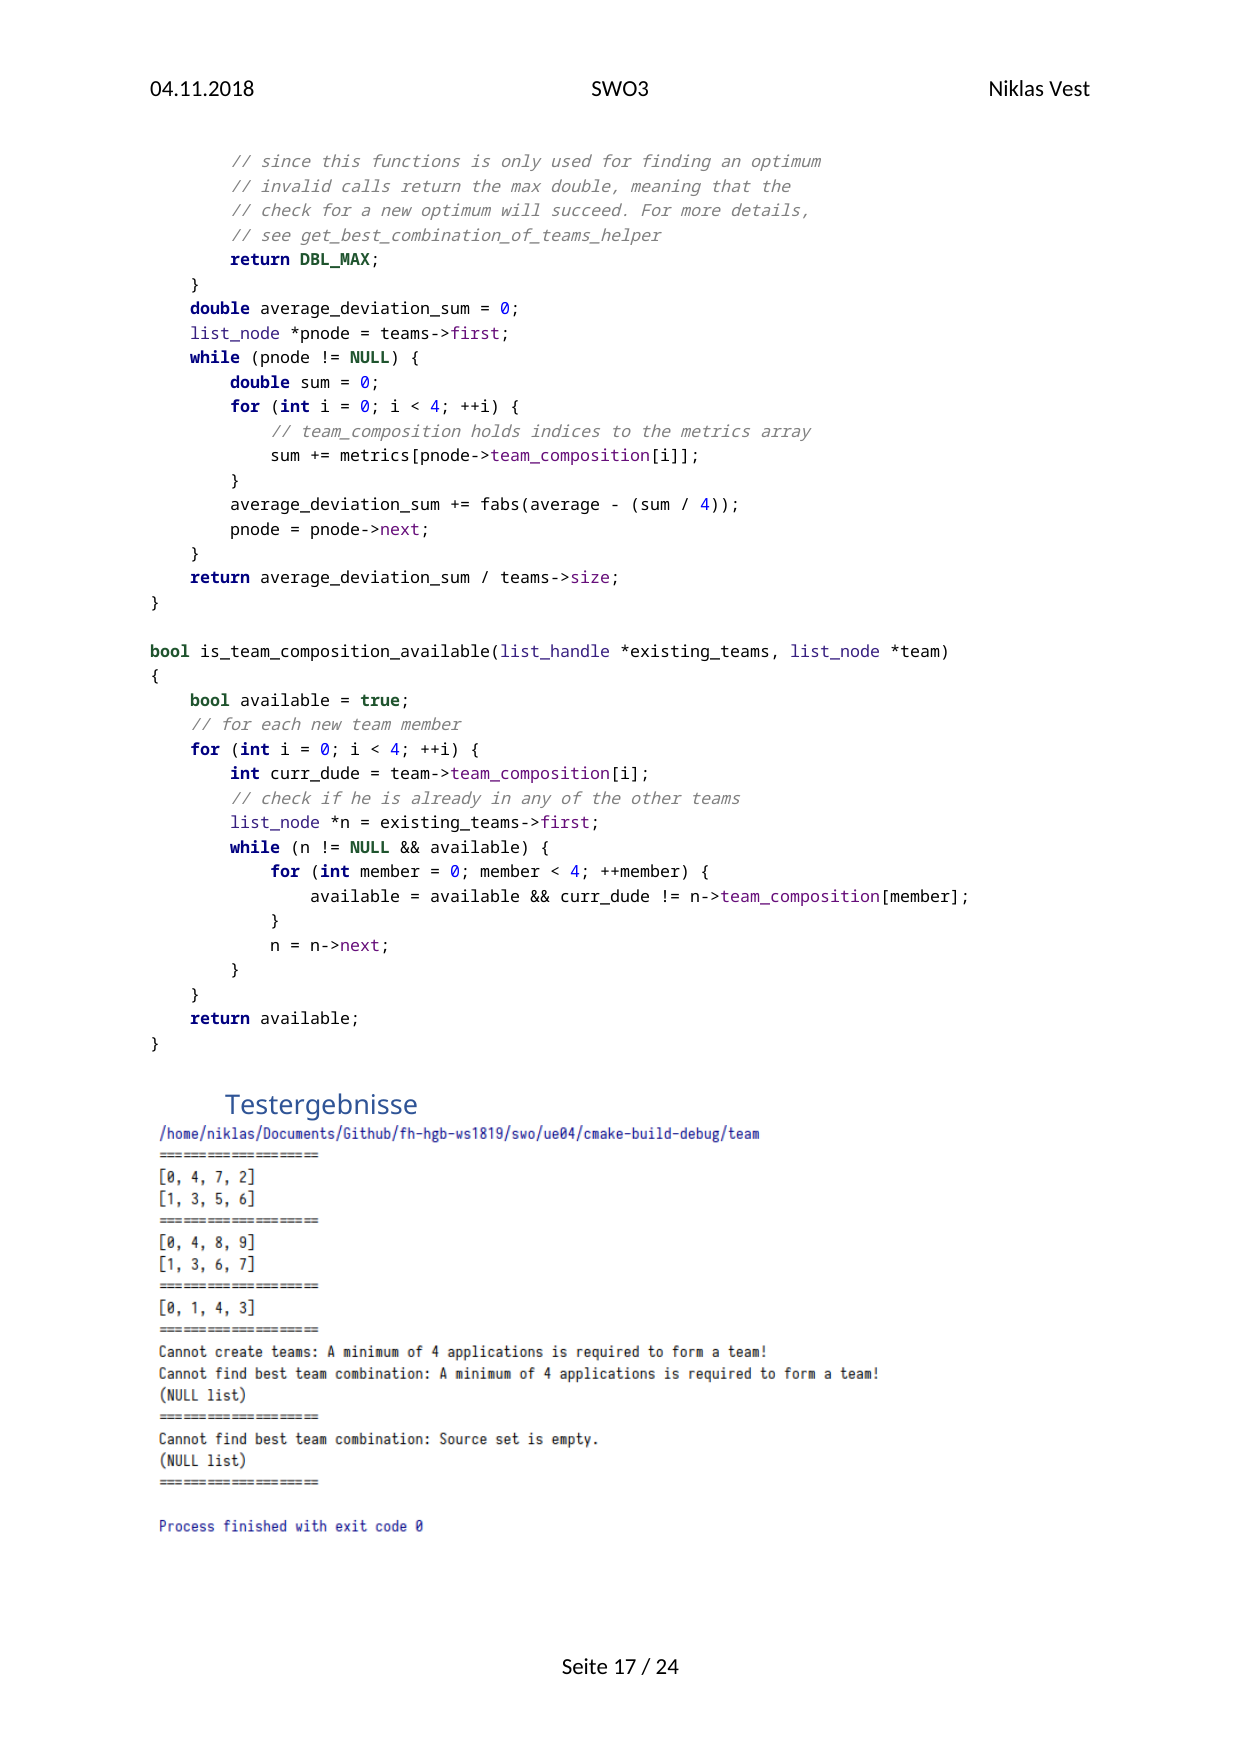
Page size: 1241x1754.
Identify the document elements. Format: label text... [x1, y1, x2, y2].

text average_deviation_sum += fabs(average - (sum / 4)); [150, 493, 1090, 515]
text double sum = 0; [150, 370, 1090, 393]
text // since this functions is only used for finding an optimum [150, 150, 1090, 173]
text double average_deviation_sum = 0; [150, 297, 1090, 319]
text } [150, 982, 1090, 1005]
text bool is_team_composition_available(list_handle *existing_teams, list_node *team) [150, 639, 1090, 662]
text // team_composition holds indices to the metrics array [150, 419, 1090, 442]
text bool available = true; [150, 688, 1090, 711]
text sum += metrics[pnode->team_composition[i]]; [150, 444, 1090, 466]
text // invalid calls return the max double, meaning that the [150, 174, 1090, 197]
text } [150, 468, 1090, 491]
picture [150, 1125, 886, 1543]
text } [150, 958, 1090, 981]
text while (n != NULL && available) { [150, 835, 1090, 858]
text pnode = pnode->next; [150, 517, 1090, 540]
text for (int member = 0; member < 4; ++member) { [150, 860, 1090, 883]
text // check for a new optimum will succeed. For more details, [150, 199, 1090, 222]
text return average_deviation_sum / teams->size; [150, 566, 1090, 589]
text // check if he is already in any of the other teams [150, 786, 1090, 809]
text for (int i = 0; i < 4; ++i) { [150, 737, 1090, 760]
text } [150, 542, 1090, 564]
text } [150, 909, 1090, 932]
text } [150, 1031, 1090, 1054]
text } [150, 272, 1090, 295]
text return DBL_MAX; [150, 248, 1090, 271]
text while (pnode != NULL) { [150, 346, 1090, 368]
text int curr_dude = team->team_composition[i]; [150, 762, 1090, 785]
text // see get_best_combination_of_teams_helper [150, 223, 1090, 246]
text // for each new team member [150, 713, 1090, 736]
text list_node *pnode = teams->first; [150, 321, 1090, 344]
text return available; [150, 1007, 1090, 1029]
text list_node *n = existing_teams->first; [150, 811, 1090, 834]
text { [150, 664, 1090, 687]
subtitle Testergebnisse [225, 1085, 1090, 1122]
text for (int i = 0; i < 4; ++i) { [150, 395, 1090, 417]
text } [150, 591, 1090, 613]
text n = n->next; [150, 933, 1090, 956]
text available = available && curr_dude != n->team_composition[member]; [150, 884, 1090, 907]
